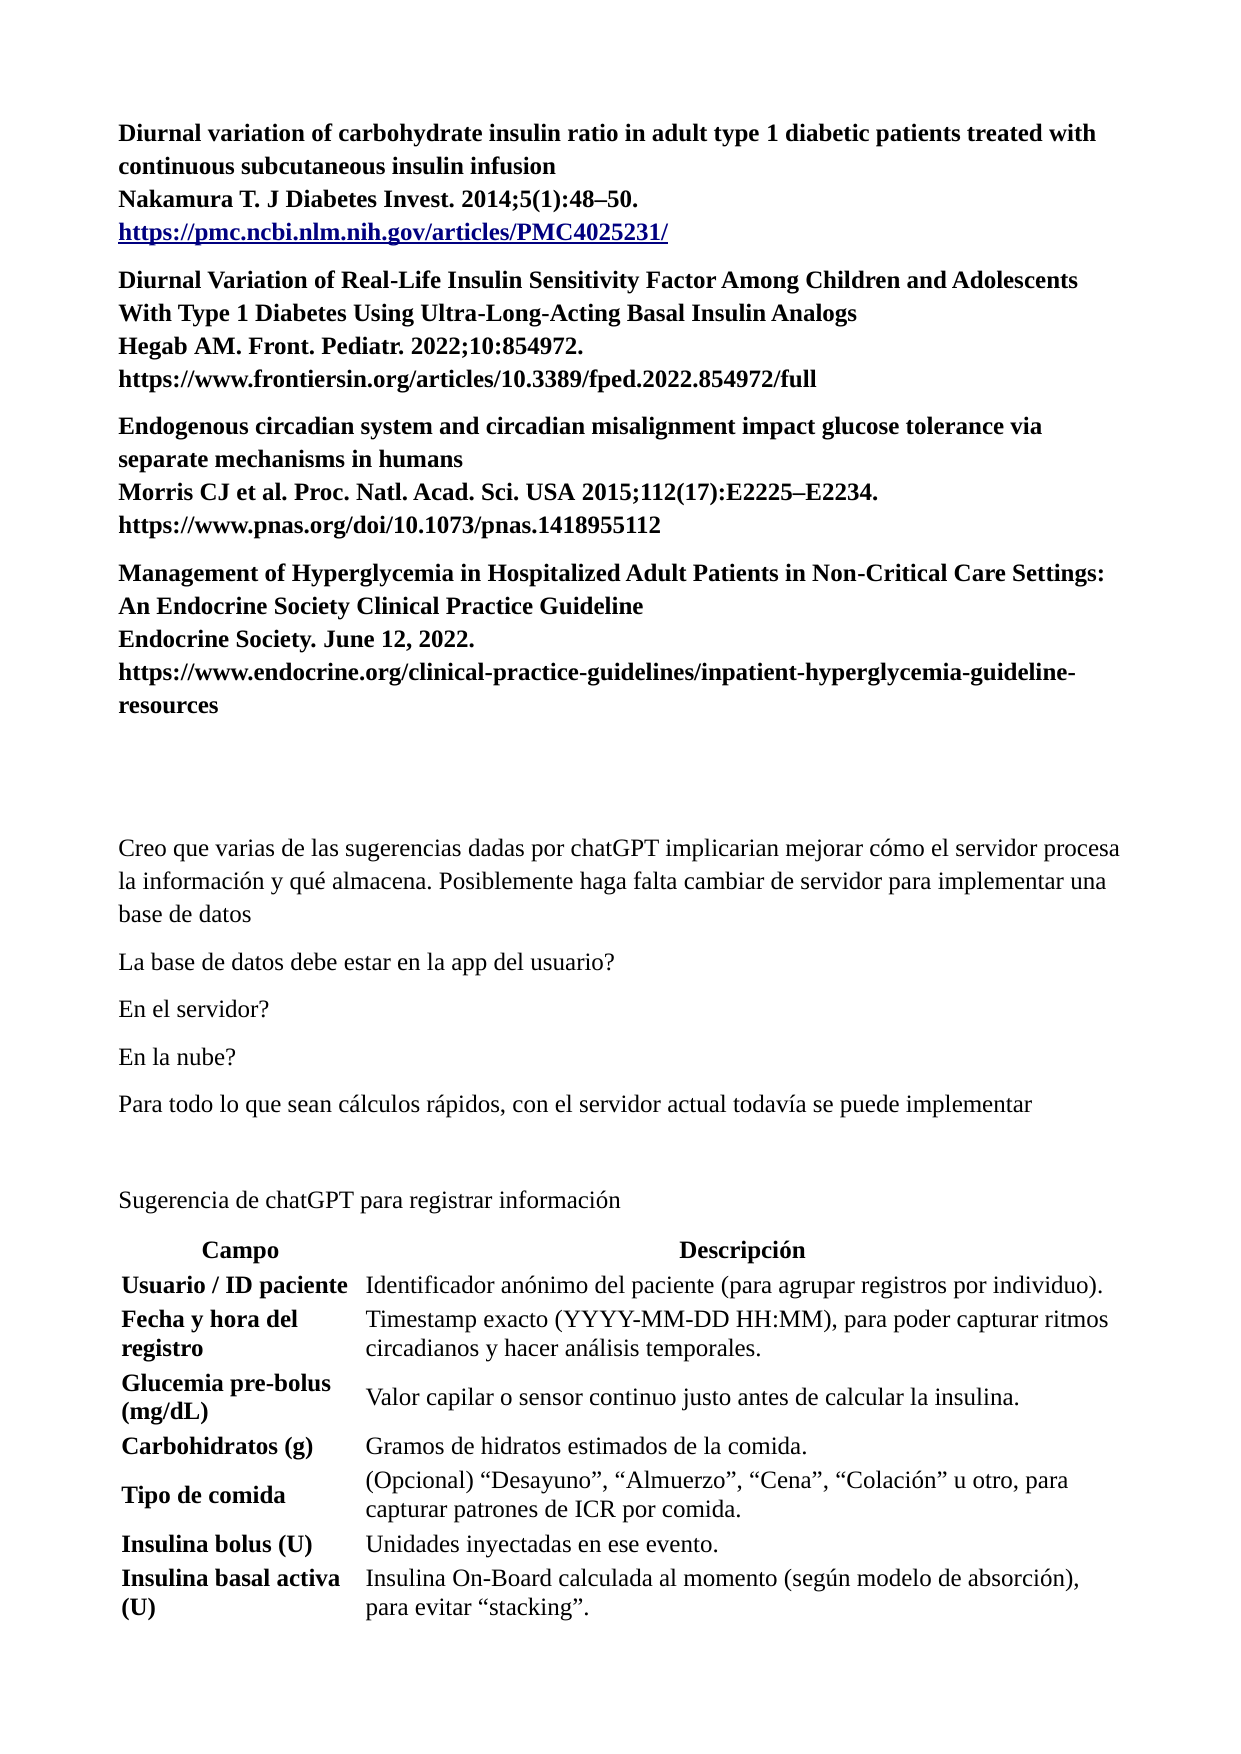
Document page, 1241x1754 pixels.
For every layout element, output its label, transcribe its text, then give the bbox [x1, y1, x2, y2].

text Sugerencia de chatGPT para registrar información [118, 1185, 1122, 1213]
table_cell Insulina bolus (U) [118, 1526, 362, 1561]
table_cell Usuario / ID paciente [118, 1267, 362, 1301]
text Diurnal variation of carbohydrate insulin ratio in adult type 1 diabetic patients treated with continuous subcutaneous insulin infusion Nakamura T. J Diabetes Invest. 2014;5(1):48–50. https://pmc.ncbi.nlm.nih.gov/articles/PMC4025231/ [118, 118, 1122, 246]
table_cell Glucemia pre-bolus (mg/dL) [118, 1365, 362, 1428]
table_header Campo [118, 1232, 362, 1267]
table_cell Insulina basal activa (U) [118, 1561, 362, 1624]
table_header Descripción [363, 1232, 1122, 1267]
text Management of Hyperglycemia in Hospitalized Adult Patients in Non‑Critical Care Settings: An Endocrine Society Clinical Practice Guideline Endocrine Society. June 12, 2022. https://www.endocrine.org/clinical-practice-guidelines/inpatient-hyperglycemia-guideline-resources [118, 558, 1122, 719]
text En el servidor? [118, 994, 1122, 1023]
table_cell Carbohidratos (g) [118, 1428, 362, 1463]
text En la nube? [118, 1042, 1122, 1071]
text La base de datos debe estar en la app del usuario? [118, 947, 1122, 975]
text Diurnal Variation of Real‑Life Insulin Sensitivity Factor Among Children and Adolescents With Type 1 Diabetes Using Ultra‑Long‑Acting Basal Insulin Analogs Hegab AM. Front. Pediatr. 2022;10:854972. https://www.frontiersin.org/articles/10.3389/fped.2022.854972/full [118, 265, 1122, 393]
table_cell Gramos de hidratos estimados de la comida. [363, 1428, 1122, 1463]
text Creo que varias de las sugerencias dadas por chatGPT implicarian mejorar cómo el servidor procesa la información y qué almacena. Posiblemente haga falta cambiar de servidor para implementar una base de datos [118, 833, 1122, 928]
table_cell Timestamp exacto (YYYY-MM-DD HH:MM), para poder capturar ritmos circadianos y hacer análisis temporales. [363, 1301, 1122, 1365]
table_cell Fecha y hora del registro [118, 1301, 362, 1365]
text Endogenous circadian system and circadian misalignment impact glucose tolerance via separate mechanisms in humans Morris CJ et al. Proc. Natl. Acad. Sci. USA 2015;112(17):E2225–E2234. https://www.pnas.org/doi/10.1073/pnas.1418955112 [118, 411, 1122, 539]
table_cell (Opcional) “Desayuno”, “Almuerzo”, “Cena”, “Colación” u otro, para capturar patrones de ICR por comida. [363, 1463, 1122, 1526]
table_cell Identificador anónimo del paciente (para agrupar registros por individuo). [363, 1267, 1122, 1301]
table_cell Unidades inyectadas en ese evento. [363, 1526, 1122, 1561]
text Para todo lo que sean cálculos rápidos, con el servidor actual todavía se puede implementar [118, 1089, 1122, 1118]
table_cell Valor capilar o sensor continuo justo antes de calcular la insulina. [363, 1365, 1122, 1428]
table_cell Tipo de comida [118, 1463, 362, 1526]
table_cell Insulina On-Board calculada al momento (según modelo de absorción), para evitar “stacking”. [363, 1561, 1122, 1624]
